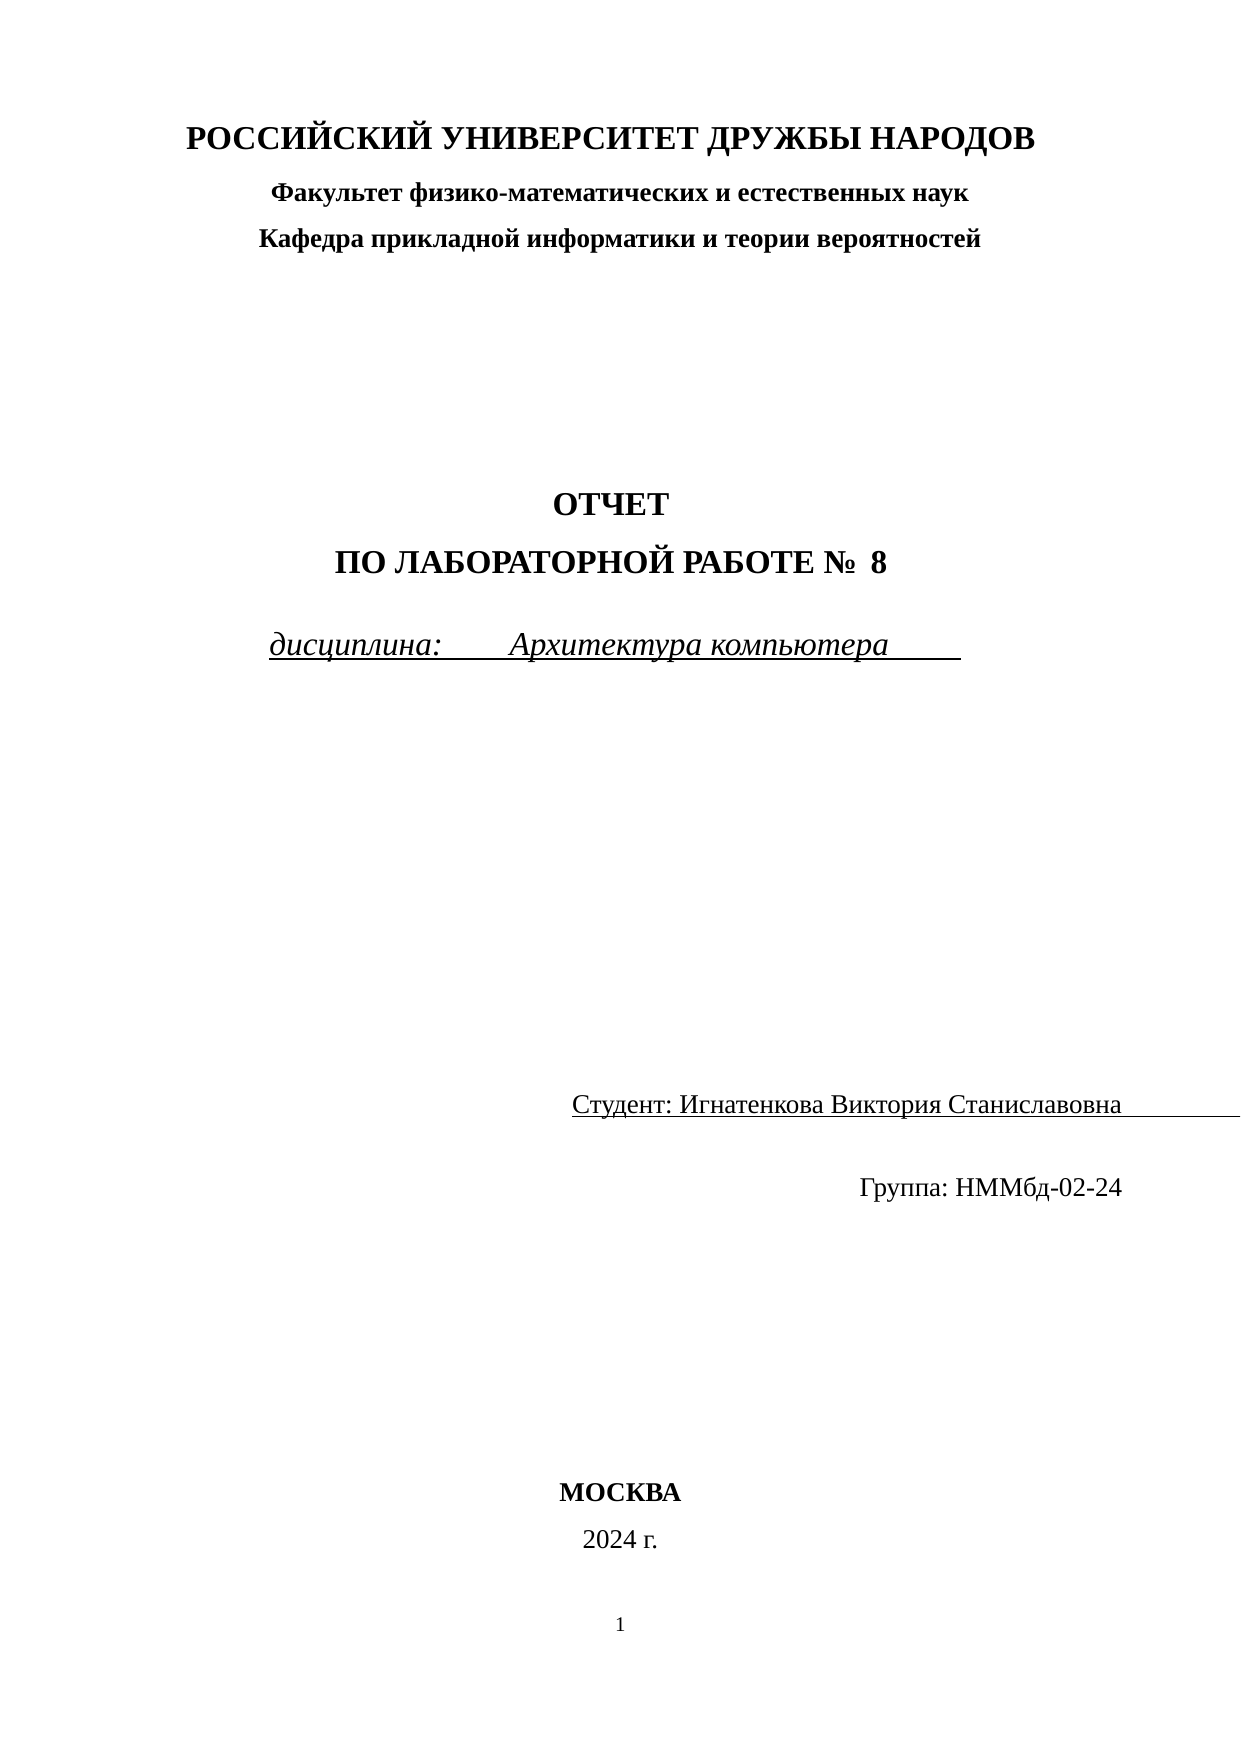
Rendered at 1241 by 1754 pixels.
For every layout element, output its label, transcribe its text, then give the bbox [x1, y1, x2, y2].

text РОССИЙСКИЙ УНИВЕРСИТЕТ ДРУЖБЫ НАРОДОВ [99, 118, 1122, 156]
text дисциплина: Архитектура компьютера [99, 624, 1122, 663]
text 2024 г. [118, 1523, 1122, 1554]
text Группа: НММбд-02-24 [118, 1171, 1122, 1202]
text по лабораторной работе № 8 [99, 542, 1122, 580]
text Кафедра прикладной информатики и теории вероятностей [118, 222, 1122, 253]
text МОСКВА [118, 1476, 1122, 1508]
text ОТЧЕТ [99, 484, 1122, 523]
text Студент: Игнатенкова Виктория Станиславовна [118, 1088, 1122, 1119]
text Факультет физико-математических и естественных наук [118, 176, 1122, 207]
